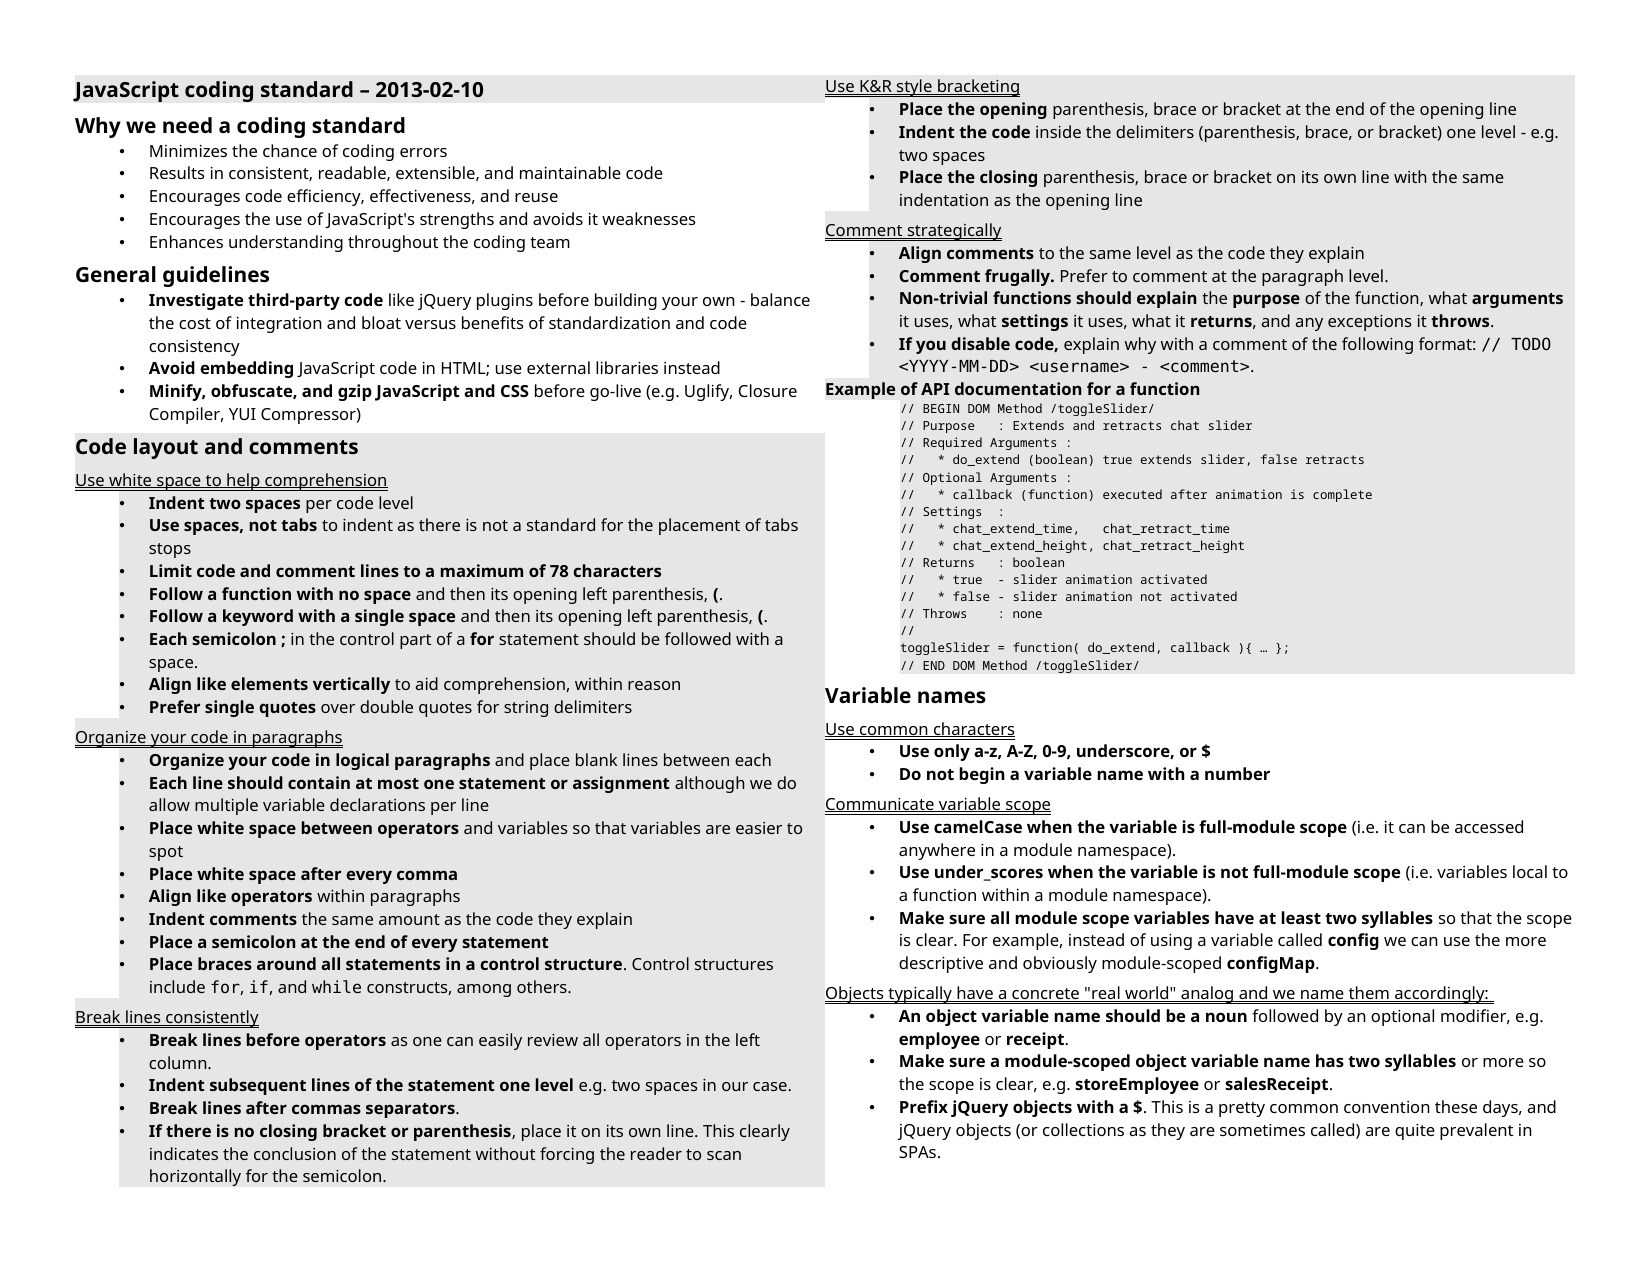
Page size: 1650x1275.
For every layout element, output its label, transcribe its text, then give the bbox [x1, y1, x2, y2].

list Place white space between operators and variables so that variables are easier to spot [119, 817, 825, 862]
list Avoid embedding JavaScript code in HTML; use external libraries instead [119, 357, 825, 380]
list Align like elements vertically to aid comprehension, within reason [119, 673, 825, 696]
subtitle Comment strategically [825, 219, 1575, 241]
list Use spaces, not tabs to indent as there is not a standard for the placement of tabs stops [119, 514, 825, 559]
list If you disable code, explain why with a comment of the following format: // TODO <YYYY-MM-DD> <username> - <comment>. [869, 332, 1575, 378]
list Indent comments the same amount as the code they explain [119, 907, 825, 930]
subtitle JavaScript coding standard – 2013-02-10 [75, 75, 825, 103]
list Indent two spaces per code level [119, 491, 825, 514]
list Indent subsequent lines of the statement one level e.g. two spaces in our case. [119, 1074, 825, 1097]
subtitle Use K&R style bracketing [825, 75, 1575, 98]
text // Settings : [900, 503, 1575, 520]
list Do not begin a variable name with a number [869, 763, 1575, 785]
text // Required Arguments : [900, 434, 1575, 452]
text // * do_extend (boolean) true extends slider, false retracts [900, 452, 1575, 469]
list Minify, obfuscate, and gzip JavaScript and CSS before go-live (e.g. Uglify, Closure Compiler, YUI Compressor) [119, 380, 825, 425]
list Place braces around all statements in a control structure. Control structures include for, if, and while constructs, among others. [119, 953, 825, 998]
subtitle Organize your code in paragraphs [75, 726, 825, 748]
subtitle Communicate variable scope [825, 793, 1575, 816]
subtitle Break lines consistently [75, 1006, 825, 1028]
list An object variable name should be a noun followed by an optional modifier, e.g. employee or receipt. [869, 1005, 1575, 1050]
list Use camelCase when the variable is full-module scope (i.e. it can be accessed anywhere in a module namespace). [869, 816, 1575, 861]
list Enhances understanding throughout the coding team [119, 230, 825, 253]
subtitle General guidelines [75, 260, 825, 289]
list Each semicolon ; in the control part of a for statement should be followed with a space. [119, 627, 825, 673]
list Organize your code in logical paragraphs and place blank lines between each [119, 748, 825, 771]
list Each line should contain at most one statement or assignment although we do allow multiple variable declarations per line [119, 771, 825, 817]
list Follow a function with no space and then its opening left parenthesis, (. [119, 582, 825, 605]
list Make sure a module-scoped object variable name has two syllables or more so the scope is clear, e.g. storeEmployee or salesReceipt. [869, 1050, 1575, 1096]
list Align comments to the same level as the code they explain [869, 241, 1575, 264]
list If there is no closing bracket or parenthesis, place it on its own line. This clearly indicates the conclusion of the statement without forcing the reader to scan horizontally for the semicolon. [119, 1119, 825, 1187]
list Non-trivial functions should explain the purpose of the function, what arguments it uses, what settings it uses, what it returns, and any exceptions it throws. [869, 287, 1575, 332]
text // BEGIN DOM Method /toggleSlider/ [900, 400, 1575, 417]
list Align like operators within paragraphs [119, 885, 825, 907]
list Limit code and comment lines to a maximum of 78 characters [119, 559, 825, 582]
text // Optional Arguments : [900, 469, 1575, 486]
list Comment frugally. Prefer to comment at the paragraph level. [869, 264, 1575, 287]
text // Returns : boolean [900, 554, 1575, 571]
list Encourages code efficiency, effectiveness, and reuse [119, 185, 825, 207]
text Example of API documentation for a function [825, 378, 1575, 400]
list Place the closing parenthesis, brace or bracket on its own line with the same indentation as the opening line [869, 166, 1575, 211]
list Use only a-z, A-Z, 0-9, underscore, or $ [869, 740, 1575, 763]
subtitle Variable names [825, 681, 1575, 710]
subtitle Objects typically have a concrete "real world" analog and we name them accordingly: [825, 982, 1575, 1005]
list Place a semicolon at the end of every statement [119, 930, 825, 953]
text // [900, 622, 1575, 639]
text toggleSlider = function( do_extend, callback ){ … }; [900, 639, 1575, 657]
list Results in consistent, readable, extensible, and maintainable code [119, 162, 825, 185]
text // * callback (function) executed after animation is complete [900, 486, 1575, 503]
text // * chat_extend_height, chat_retract_height [900, 537, 1575, 554]
list Make sure all module scope variables have at least two syllables so that the scope is clear. For example, instead of using a variable called config we can use the more descriptive and obviously module-scoped configMap. [869, 906, 1575, 974]
list Place white space after every comma [119, 862, 825, 885]
subtitle Use common characters [825, 717, 1575, 740]
list Break lines after commas separators. [119, 1097, 825, 1119]
text // Purpose : Extends and retracts chat slider [900, 417, 1575, 434]
list Encourages the use of JavaScript's strengths and avoids it weaknesses [119, 207, 825, 230]
subtitle Code layout and comments [75, 433, 825, 461]
list Investigate third-party code like jQuery plugins before building your own - balance the cost of integration and bloat versus benefits of standardization and code consistency [119, 289, 825, 357]
list Prefer single quotes over double quotes for string delimiters [119, 696, 825, 718]
list Place the opening parenthesis, brace or bracket at the end of the opening line [869, 98, 1575, 120]
text // END DOM Method /toggleSlider/ [900, 657, 1575, 674]
text // * chat_extend_time, chat_retract_time [900, 520, 1575, 537]
list Prefix jQuery objects with a $. This is a pretty common convention these days, and jQuery objects (or collections as they are sometimes called) are quite prevalent in SPAs. [869, 1096, 1575, 1164]
text // * true - slider animation activated [900, 571, 1575, 588]
text // * false - slider animation not activated [900, 588, 1575, 605]
text // Throws : none [900, 605, 1575, 622]
list Minimizes the chance of coding errors [119, 139, 825, 162]
subtitle Why we need a coding standard [75, 111, 825, 139]
list Use under_scores when the variable is not full-module scope (i.e. variables local to a function within a module namespace). [869, 861, 1575, 906]
list Indent the code inside the delimiters (parenthesis, brace, or bracket) one level - e.g. two spaces [869, 120, 1575, 166]
list Follow a keyword with a single space and then its opening left parenthesis, (. [119, 605, 825, 627]
list Break lines before operators as one can easily review all operators in the left column. [119, 1028, 825, 1074]
subtitle Use white space to help comprehension [75, 468, 825, 491]
